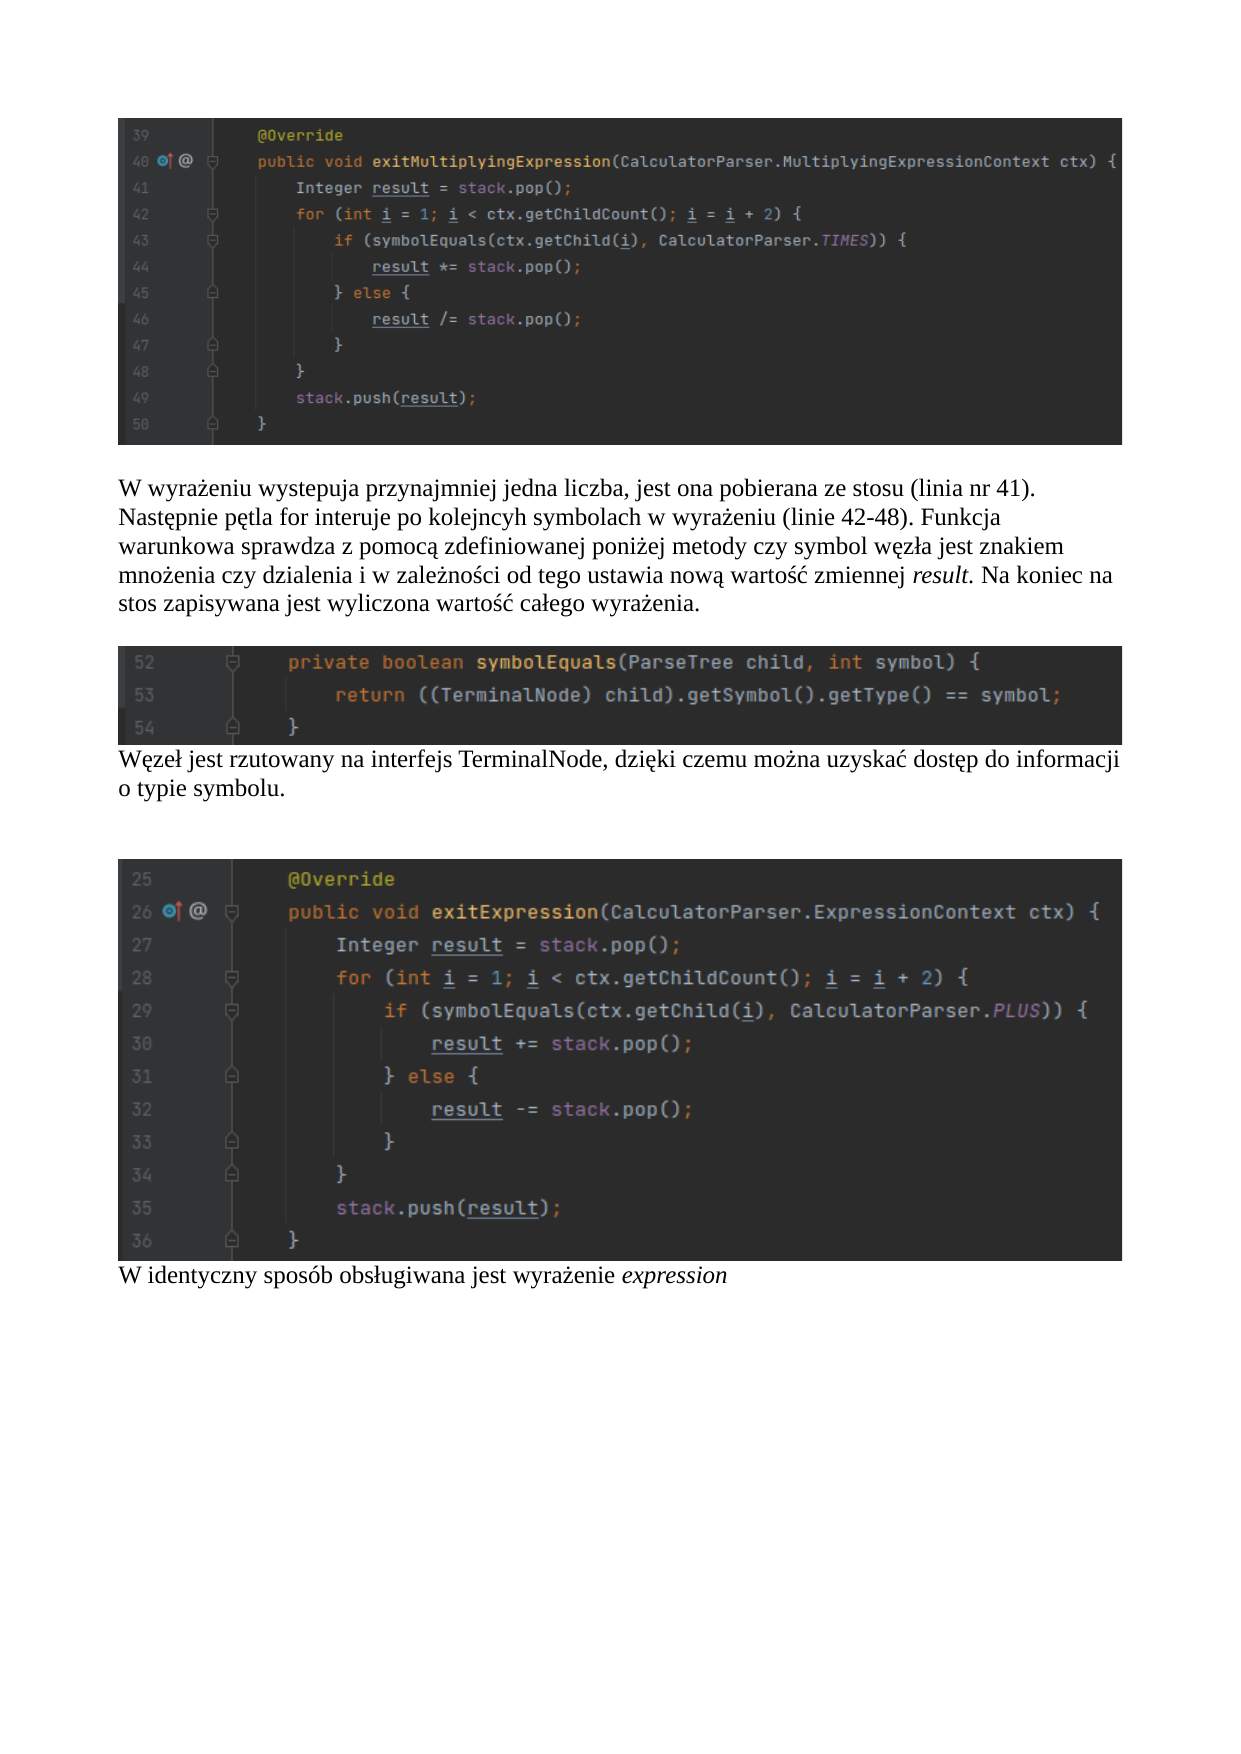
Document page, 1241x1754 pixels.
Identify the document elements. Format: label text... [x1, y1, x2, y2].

text Węzeł jest rzutowany na interfejs TerminalNode, dzięki czemu można uzyskać dostęp do informacji o typie symbolu. [118, 745, 1122, 802]
text W identyczny sposób obsługiwana jest wyrażenie expression [118, 1261, 1122, 1289]
text W wyrażeniu wystepuja przynajmniej jedna liczba, jest ona pobierana ze stosu (linia nr 41). Następnie pętla for interuje po kolejncyh symbolach w wyrażeniu (linie 42-48). Funkcja warunkowa sprawdza z pomocą zdefiniowanej poniżej metody czy symbol węzła jest znakiem mnożenia czy dzialenia i w zależności od tego ustawia nową wartość zmiennej result. Na koniec na stos zapisywana jest wyliczona wartość całego wyrażenia. [118, 473, 1122, 617]
picture [118, 646, 1123, 745]
picture [118, 118, 1123, 445]
picture [118, 859, 1123, 1261]
